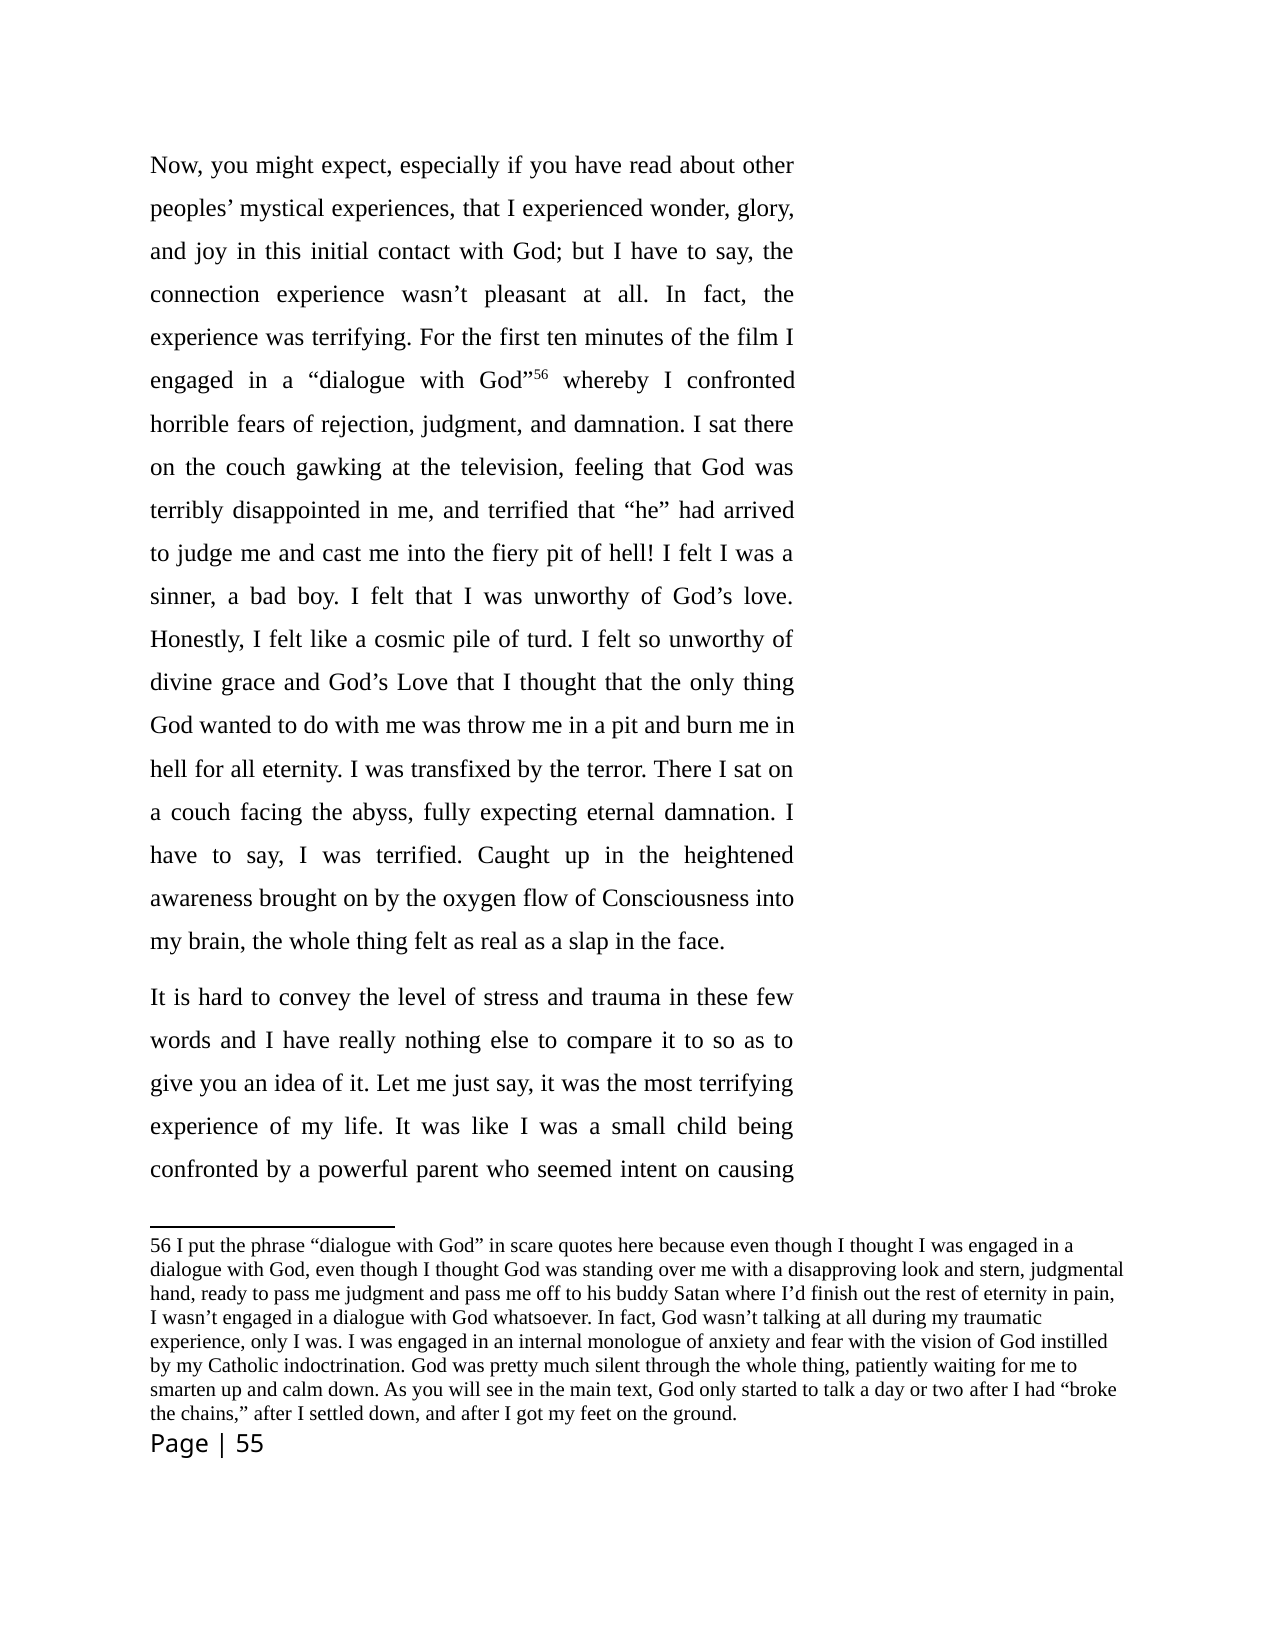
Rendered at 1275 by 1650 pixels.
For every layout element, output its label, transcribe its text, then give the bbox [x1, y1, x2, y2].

text I put the phrase “dialogue with God” in scare quotes here because even though I thought I was engaged in a dialogue with God, even though I thought God was standing over me with a disapproving look and stern, judgmental hand, ready to pass me judgment and pass me off to his buddy Satan where I’d finish out the rest of eternity in pain, I wasn’t engaged in a dialogue with God whatsoever. In fact, God wasn’t talking at all during my traumatic experience, only I was. I was engaged in an internal monologue of anxiety and fear with the vision of God instilled by my Catholic indoctrination. God was pretty much silent through the whole thing, patiently waiting for me to smarten up and calm down. As you will see in the main text, God only started to talk a day or two after I had “broke the chains,” after I settled down, and after I got my feet on the ground. [150, 1233, 1125, 1425]
text Now, you might expect, especially if you have read about other peoples’ mystical experiences, that I experienced wonder, glory, and joy in this initial contact with God; but I have to say, the connection experience wasn’t pleasant at all. In fact, the experience was terrifying. For the first ten minutes of the film I engaged in a “dialogue with God” whereby I confronted horrible fears of rejection, judgment, and damnation. I sat there on the couch gawking at the television, feeling that God was terribly disappointed in me, and terrified that “he” had arrived to judge me and cast me into the fiery pit of hell! I felt I was a sinner, a bad boy. I felt that I was unworthy of God’s love. Honestly, I felt like a cosmic pile of turd. I felt so unworthy of divine grace and God’s Love that I thought that the only thing God wanted to do with me was throw me in a pit and burn me in hell for all eternity. I was transfixed by the terror. There I sat on a couch facing the abyss, fully expecting eternal damnation. I have to say, I was terrified. Caught up in the heightened awareness brought on by the oxygen flow of Consciousness into my brain, the whole thing felt as real as a slap in the face. [150, 150, 795, 955]
text It is hard to convey the level of stress and trauma in these few words and I have really nothing else to compare it to so as to give you an idea of it. Let me just say, it was the most terrifying experience of my life. It was like I was a small child being confronted by a powerful parent who seemed intent on causing [150, 982, 795, 1183]
